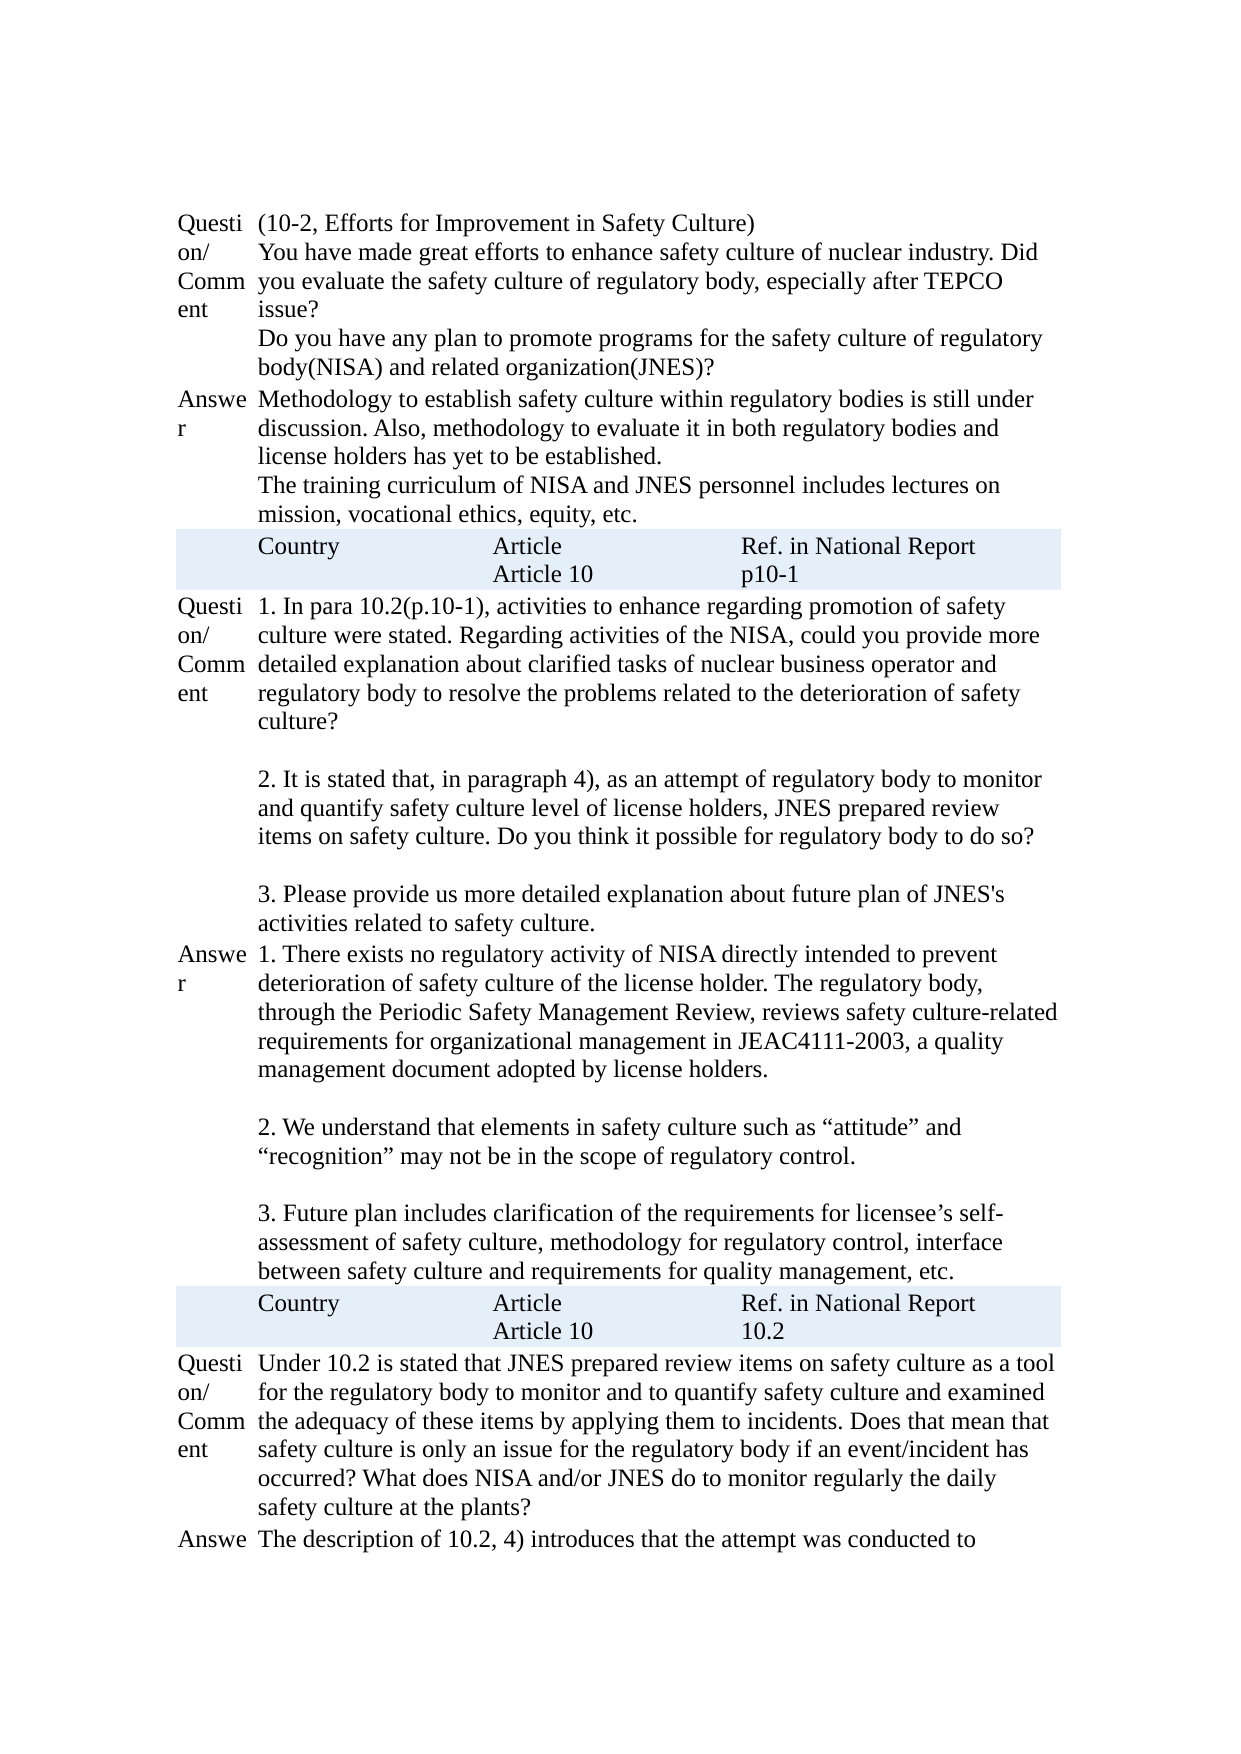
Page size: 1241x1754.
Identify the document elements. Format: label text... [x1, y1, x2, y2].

table_cell Country [256, 1286, 491, 1347]
table_cell Ref. in National Report p10-1 [739, 529, 1061, 590]
table_cell The description of 10.2, 4) introduces that the attempt was conducted to [256, 1523, 1061, 1554]
table_cell [176, 529, 256, 590]
table_cell Question/ Comment [176, 590, 256, 938]
table_cell Ref. in National Report 10.2 [739, 1286, 1061, 1347]
table_cell Article Article 10 [491, 1286, 739, 1347]
table_cell Under 10.2 is stated that JNES prepared review items on safety culture as a tool for the regulatory body to monitor and to quantify safety culture and examined the adequacy of these items by applying them to incidents. Does that mean that safety culture is only an issue for the regulatory body if an event/incident has occurred? What does NISA and/or JNES do to monitor regularly the daily safety culture at the plants? [256, 1347, 1061, 1522]
table_cell Question/ Comment [176, 1347, 256, 1522]
table_cell Article Article 10 [491, 529, 739, 590]
table_cell Answe [176, 1523, 256, 1554]
table_cell 1. In para 10.2(p.10-1), activities to enhance regarding promotion of safety culture were stated. Regarding activities of the NISA, could you provide more detailed explanation about clarified tasks of nuclear business operator and regulatory body to resolve the problems related to the deterioration of safety culture? 2. It is stated that, in paragraph 4), as an attempt of regulatory body to monitor and quantify safety culture level of license holders, JNES prepared review items on safety culture. Do you think it possible for regulatory body to do so? 3. Please provide us more detailed explanation about future plan of JNES's activities related to safety culture. [256, 590, 1061, 938]
table_cell 1. There exists no regulatory activity of NISA directly intended to prevent deterioration of safety culture of the license holder. The regulatory body, through the Periodic Safety Management Review, reviews safety culture-related requirements for organizational management in JEAC4111-2003, a quality management document adopted by license holders. 2. We understand that elements in safety culture such as “attitude” and “recognition” may not be in the scope of regulatory control. 3. Future plan includes clarification of the requirements for licensee’s self-assessment of safety culture, methodology for regulatory control, interface between safety culture and requirements for quality management, etc. [256, 938, 1061, 1286]
table_cell Question/ Comment [176, 207, 256, 382]
table_cell (10-2, Efforts for Improvement in Safety Culture) You have made great efforts to enhance safety culture of nuclear industry. Did you evaluate the safety culture of regulatory body, especially after TEPCO issue? Do you have any plan to promote programs for the safety culture of regulatory body(NISA) and related organization(JNES)? [256, 207, 1061, 382]
table_cell Answer [176, 938, 256, 1286]
table_cell Country [256, 529, 491, 590]
table_cell Answer [176, 383, 256, 529]
table_cell Methodology to establish safety culture within regulatory bodies is still under discussion. Also, methodology to evaluate it in both regulatory bodies and license holders has yet to be established. The training curriculum of NISA and JNES personnel includes lectures on mission, vocational ethics, equity, etc. [256, 383, 1061, 529]
table_cell [176, 1286, 256, 1347]
